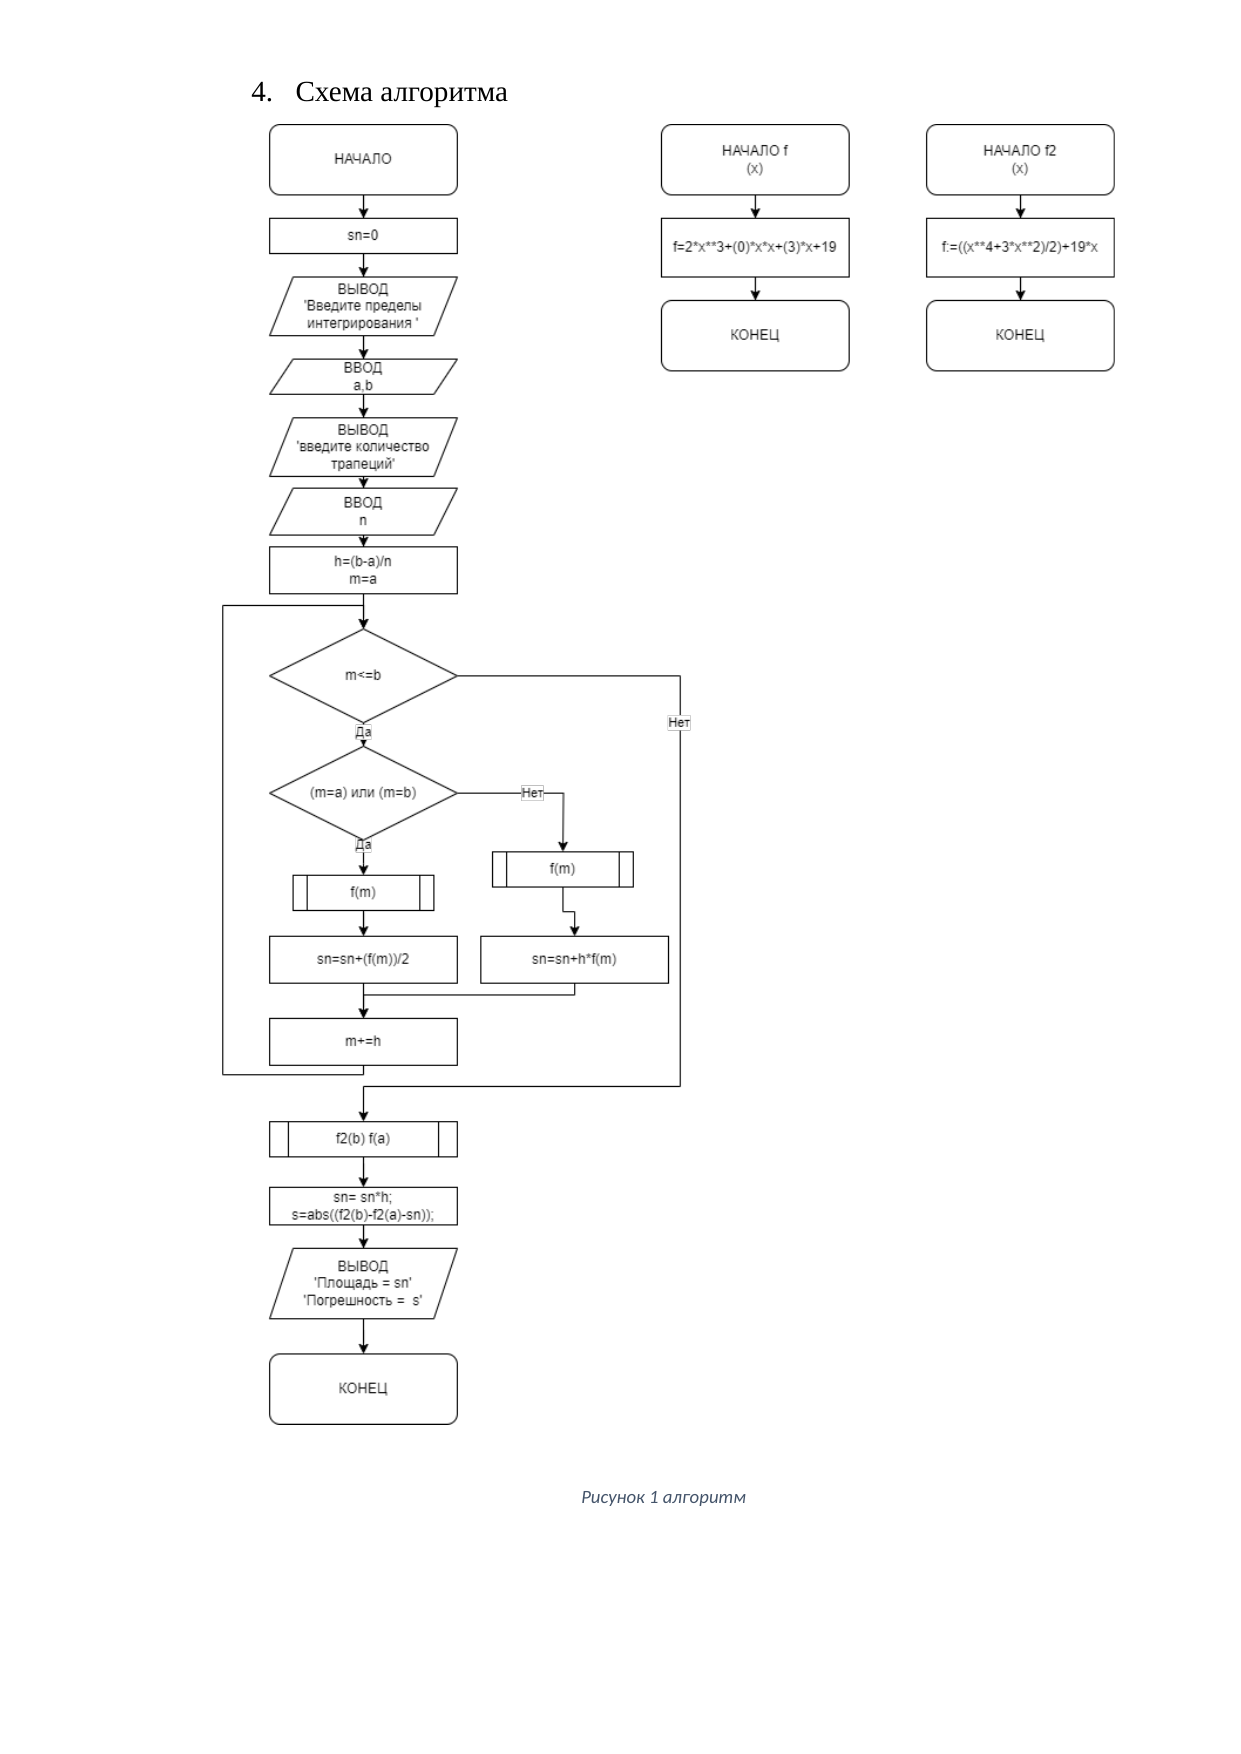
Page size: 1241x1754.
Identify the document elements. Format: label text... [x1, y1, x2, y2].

list Схема алгоритма [177, 74, 1152, 107]
picture [214, 124, 1115, 1425]
text Рисунок 1 алгоритм [177, 1486, 1152, 1508]
